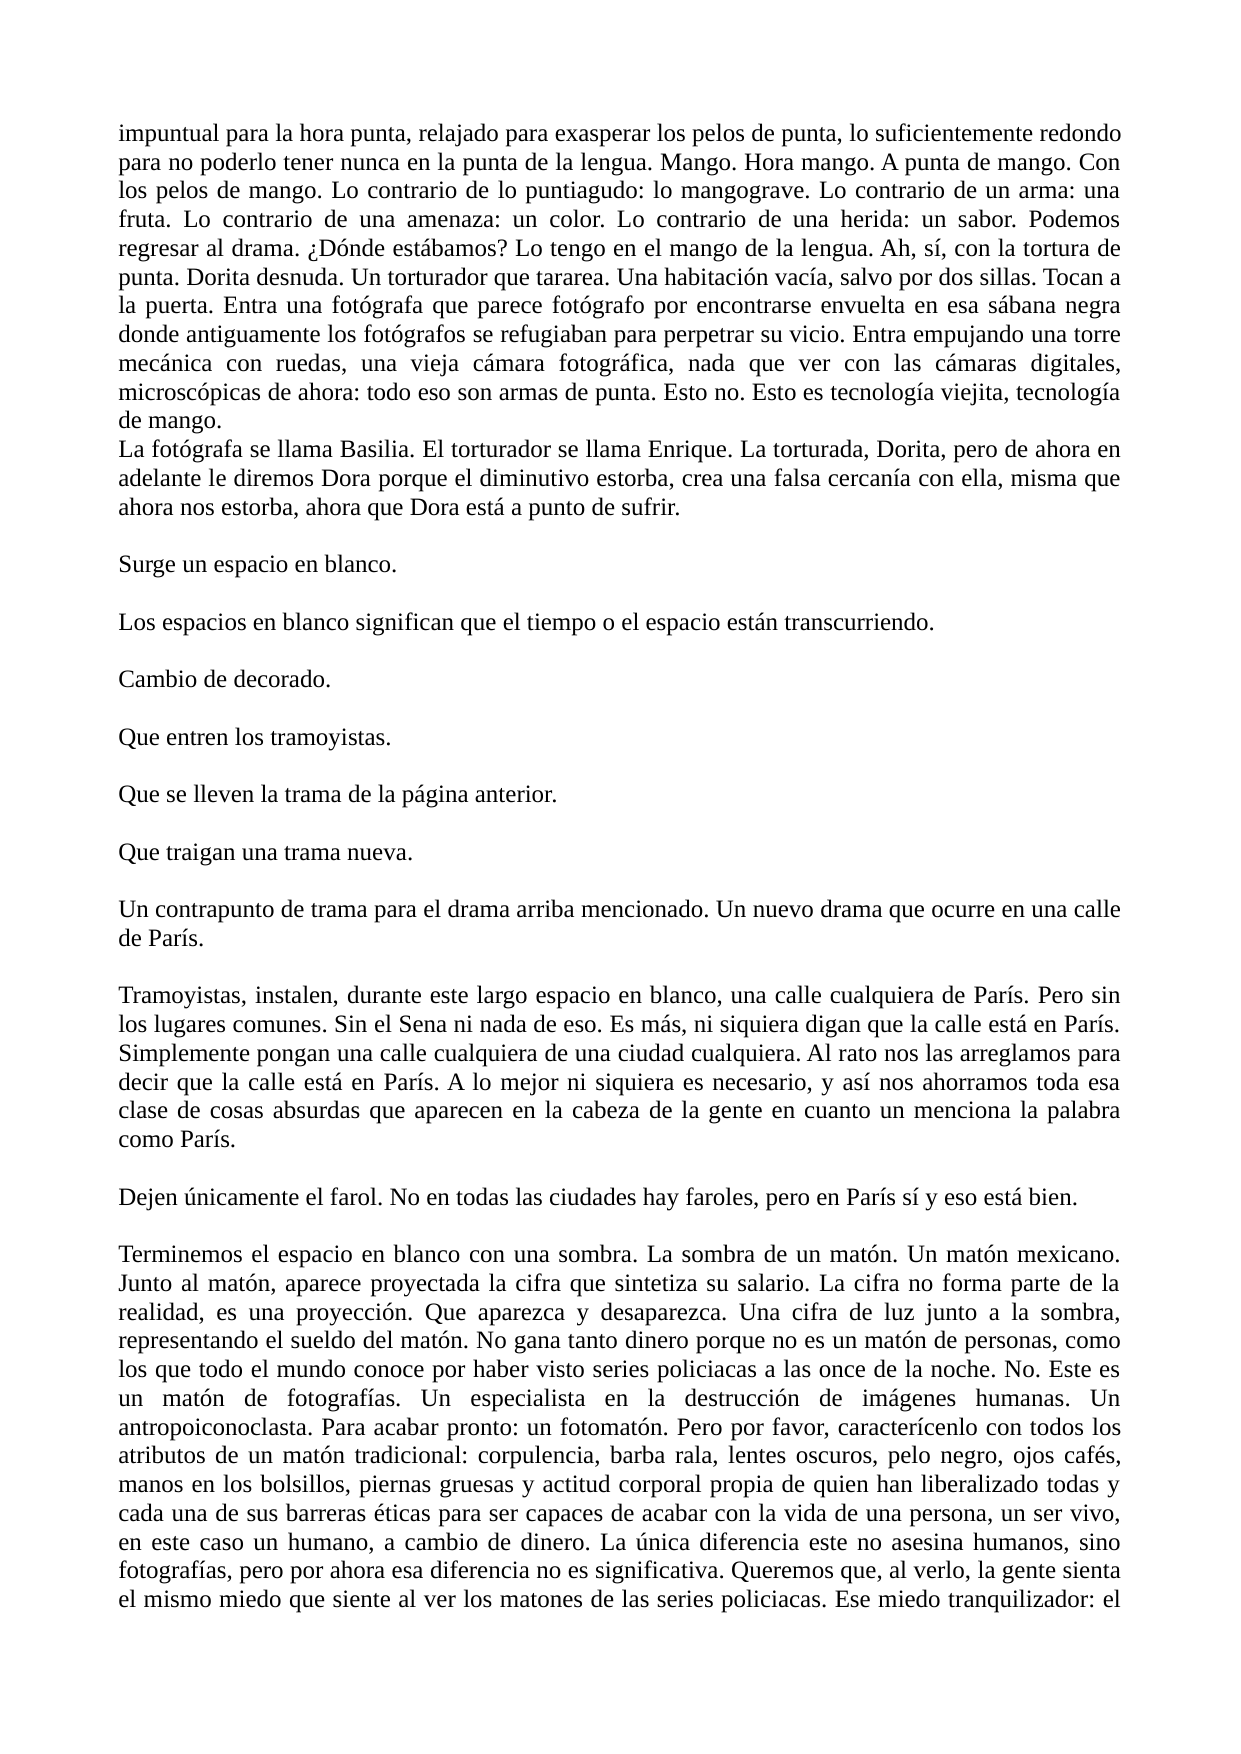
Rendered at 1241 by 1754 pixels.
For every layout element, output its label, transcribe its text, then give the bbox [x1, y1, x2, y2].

text Tramoyistas, instalen, durante este largo espacio en blanco, una calle cualquiera de París. Pero sin los lugares comunes. Sin el Sena ni nada de eso. Es más, ni siquiera digan que la calle está en París. Simplemente pongan una calle cualquiera de una ciudad cualquiera. Al rato nos las arreglamos para decir que la calle está en París. A lo mejor ni siquiera es necesario, y así nos ahorramos toda esa clase de cosas absurdas que aparecen en la cabeza de la gente en cuanto un menciona la palabra como París. [118, 981, 1122, 1153]
text La fotógrafa se llama Basilia. El torturador se llama Enrique. La torturada, Dorita, pero de ahora en adelante le diremos Dora porque el diminutivo estorba, crea una falsa cercanía con ella, misma que ahora nos estorba, ahora que Dora está a punto de sufrir. [118, 434, 1122, 521]
text Surge un espacio en blanco. [118, 549, 1122, 578]
text Que se lleven la trama de la página anterior. [118, 779, 1122, 808]
text Dejen únicamente el farol. No en todas las ciudades hay faroles, pero en París sí y eso está bien. [118, 1182, 1122, 1211]
text impuntual para la hora punta, relajado para exasperar los pelos de punta, lo suficientemente redondo para no poderlo tener nunca en la punta de la lengua. Mango. Hora mango. A punta de mango. Con los pelos de mango. Lo contrario de lo puntiagudo: lo mangograve. Lo contrario de un arma: una fruta. Lo contrario de una amenaza: un color. Lo contrario de una herida: un sabor. Podemos regresar al drama. ¿Dónde estábamos? Lo tengo en el mango de la lengua. Ah, sí, con la tortura de punta. Dorita desnuda. Un torturador que tararea. Una habitación vacía, salvo por dos sillas. Tocan a la puerta. Entra una fotógrafa que parece fotógrafo por encontrarse envuelta en esa sábana negra donde antiguamente los fotógrafos se refugiaban para perpetrar su vicio. Entra empujando una torre mecánica con ruedas, una vieja cámara fotográfica, nada que ver con las cámaras digitales, microscópicas de ahora: todo eso son armas de punta. Esto no. Esto es tecnología viejita, tecnología de mango. [118, 118, 1122, 434]
text Un contrapunto de trama para el drama arriba mencionado. Un nuevo drama que ocurre en una calle de París. [118, 894, 1122, 952]
text Que entren los tramoyistas. [118, 722, 1122, 751]
text Que traigan una trama nueva. [118, 837, 1122, 866]
text Cambio de decorado. [118, 664, 1122, 693]
text Terminemos el espacio en blanco con una sombra. La sombra de un matón. Un matón mexicano. Junto al matón, aparece proyectada la cifra que sintetiza su salario. La cifra no forma parte de la realidad, es una proyección. Que aparezca y desaparezca. Una cifra de luz junto a la sombra, representando el sueldo del matón. No gana tanto dinero porque no es un matón de personas, como los que todo el mundo conoce por haber visto series policiacas a las once de la noche. No. Este es un matón de fotografías. Un especialista en la destrucción de imágenes humanas. Un antropoiconoclasta. Para acabar pronto: un fotomatón. Pero por favor, caracterícenlo con todos los atributos de un matón tradicional: corpulencia, barba rala, lentes oscuros, pelo negro, ojos cafés, manos en los bolsillos, piernas gruesas y actitud corporal propia de quien han liberalizado todas y cada una de sus barreras éticas para ser capaces de acabar con la vida de una persona, un ser vivo, en este caso un humano, a cambio de dinero. La única diferencia este no asesina humanos, sino fotografías, pero por ahora esa diferencia no es significativa. Queremos que, al verlo, la gente sienta el mismo miedo que siente al ver los matones de las series policiacas. Ese miedo tranquilizador: el [118, 1239, 1122, 1613]
text Los espacios en blanco significan que el tiempo o el espacio están transcurriendo. [118, 607, 1122, 636]
